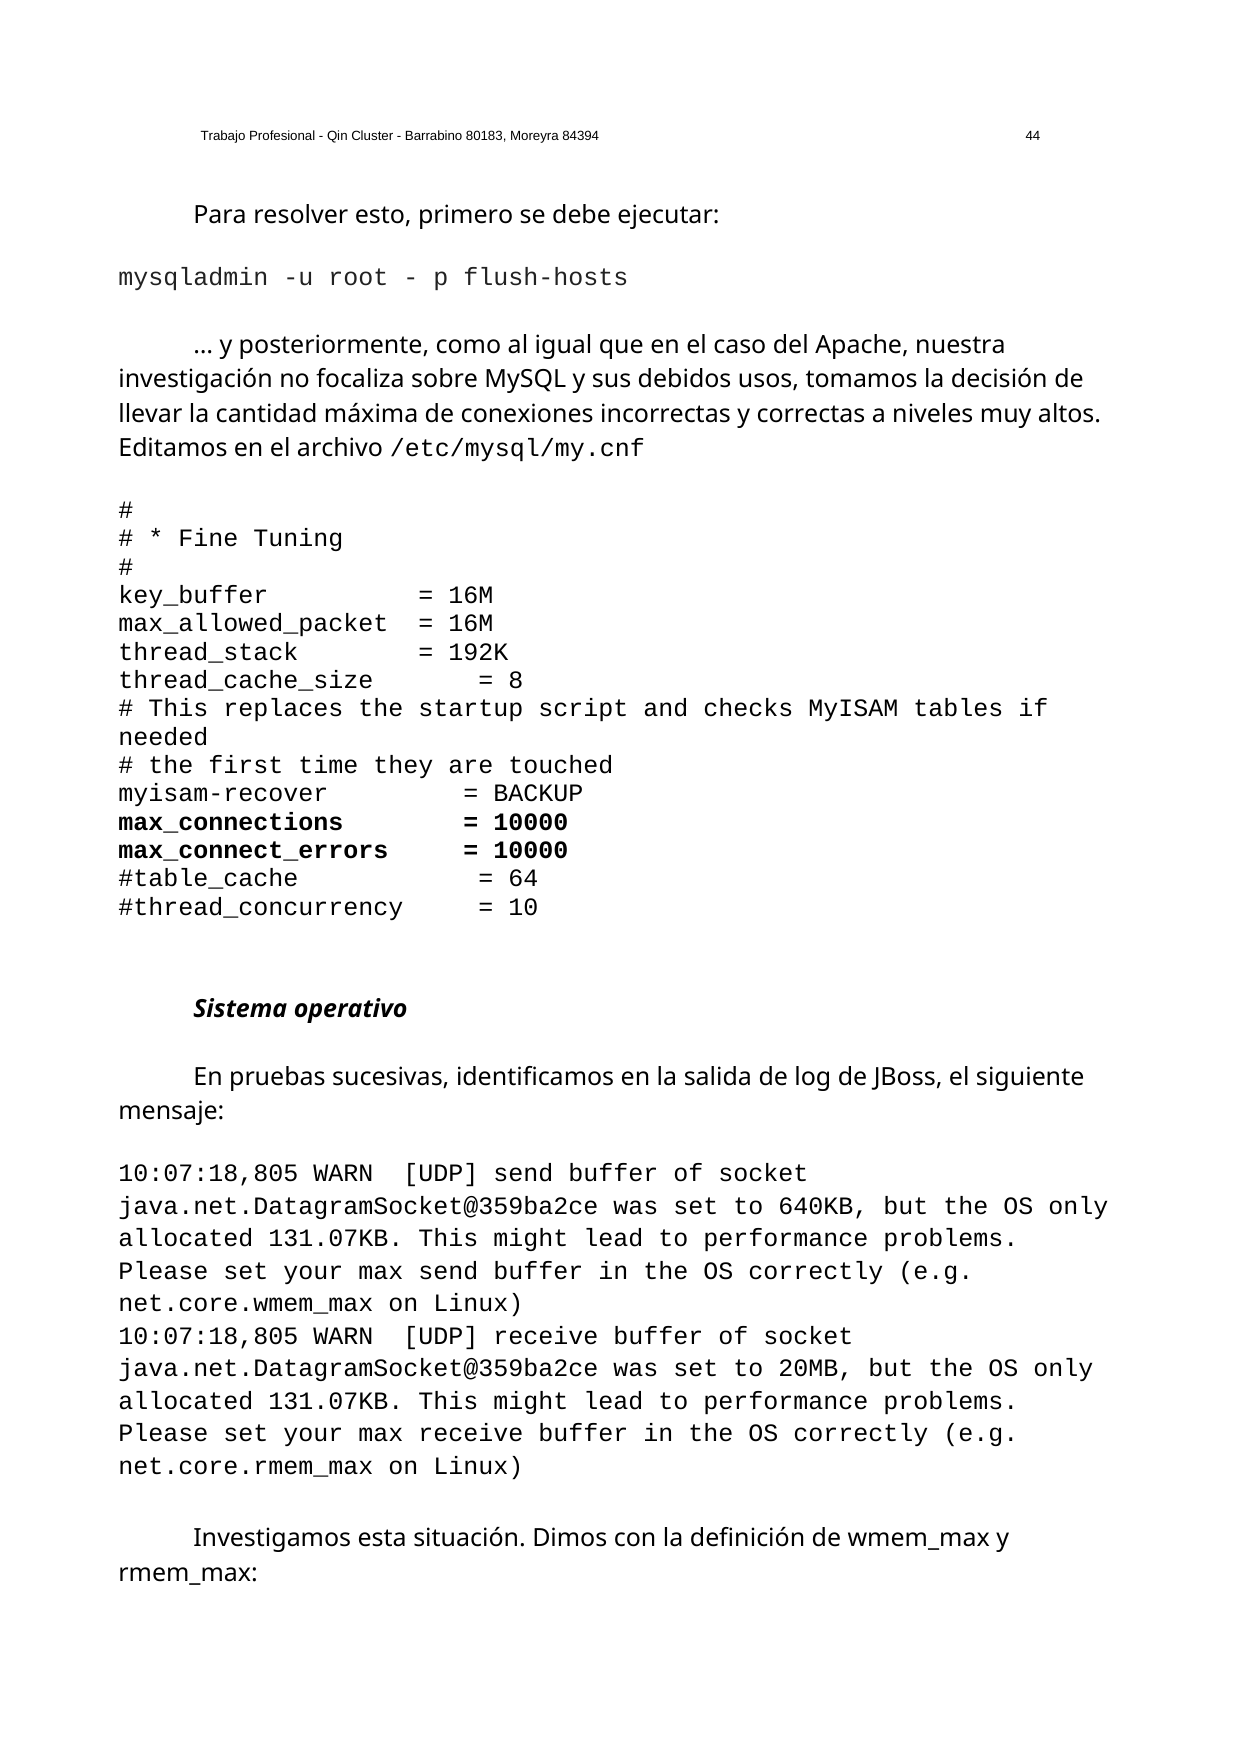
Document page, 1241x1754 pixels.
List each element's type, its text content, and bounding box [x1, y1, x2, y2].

text max_connect_errors = 10000 [118, 838, 1122, 866]
text Investigamos esta situación. Dimos con la definición de wmem_max y rmem_max: [118, 1520, 1122, 1588]
text En pruebas sucesivas, identificamos en la salida de log de JBoss, el siguiente mensaje: [118, 1059, 1122, 1127]
text … y posteriormente, como al igual que en el caso del Apache, nuestra investigación no focaliza sobre MySQL y sus debidos usos, tomamos la decisión de llevar la cantidad máxima de conexiones incorrectas y correctas a niveles muy altos. Editamos en el archivo /etc/mysql/my.cnf [118, 327, 1122, 463]
text #thread_concurrency = 10 [118, 894, 1122, 923]
text # This replaces the startup script and checks MyISAM tables if needed [118, 696, 1122, 753]
text 10:07:18,805 WARN [UDP] receive buffer of socket java.net.DatagramSocket@359ba2ce was set to 20MB, but the OS only allocated 131.07KB. This might lead to performance problems. Please set your max receive buffer in the OS correctly (e.g. net.core.rmem_max on Linux) [118, 1323, 1122, 1482]
text thread_stack = 192K [118, 639, 1122, 668]
text #table_cache = 64 [118, 866, 1122, 894]
text thread_cache_size = 8 [118, 668, 1122, 696]
text Sistema operativo [118, 991, 1122, 1025]
text myisam-recover = BACKUP [118, 781, 1122, 809]
text mysqladmin -u root - p flush-hosts [118, 265, 1122, 293]
text Para resolver esto, primero se debe ejecutar: [118, 197, 1122, 231]
text # [118, 554, 1122, 583]
text 10:07:18,805 WARN [UDP] send buffer of socket java.net.DatagramSocket@359ba2ce was set to 640KB, but the OS only allocated 131.07KB. This might lead to performance problems. Please set your max send buffer in the OS correctly (e.g. net.core.wmem_max on Linux) [118, 1161, 1122, 1319]
text max_connections = 10000 [118, 809, 1122, 838]
text # * Fine Tuning [118, 526, 1122, 554]
text max_allowed_packet = 16M [118, 611, 1122, 639]
text # the first time they are touched [118, 753, 1122, 781]
text key_buffer = 16M [118, 583, 1122, 611]
text # [118, 498, 1122, 526]
